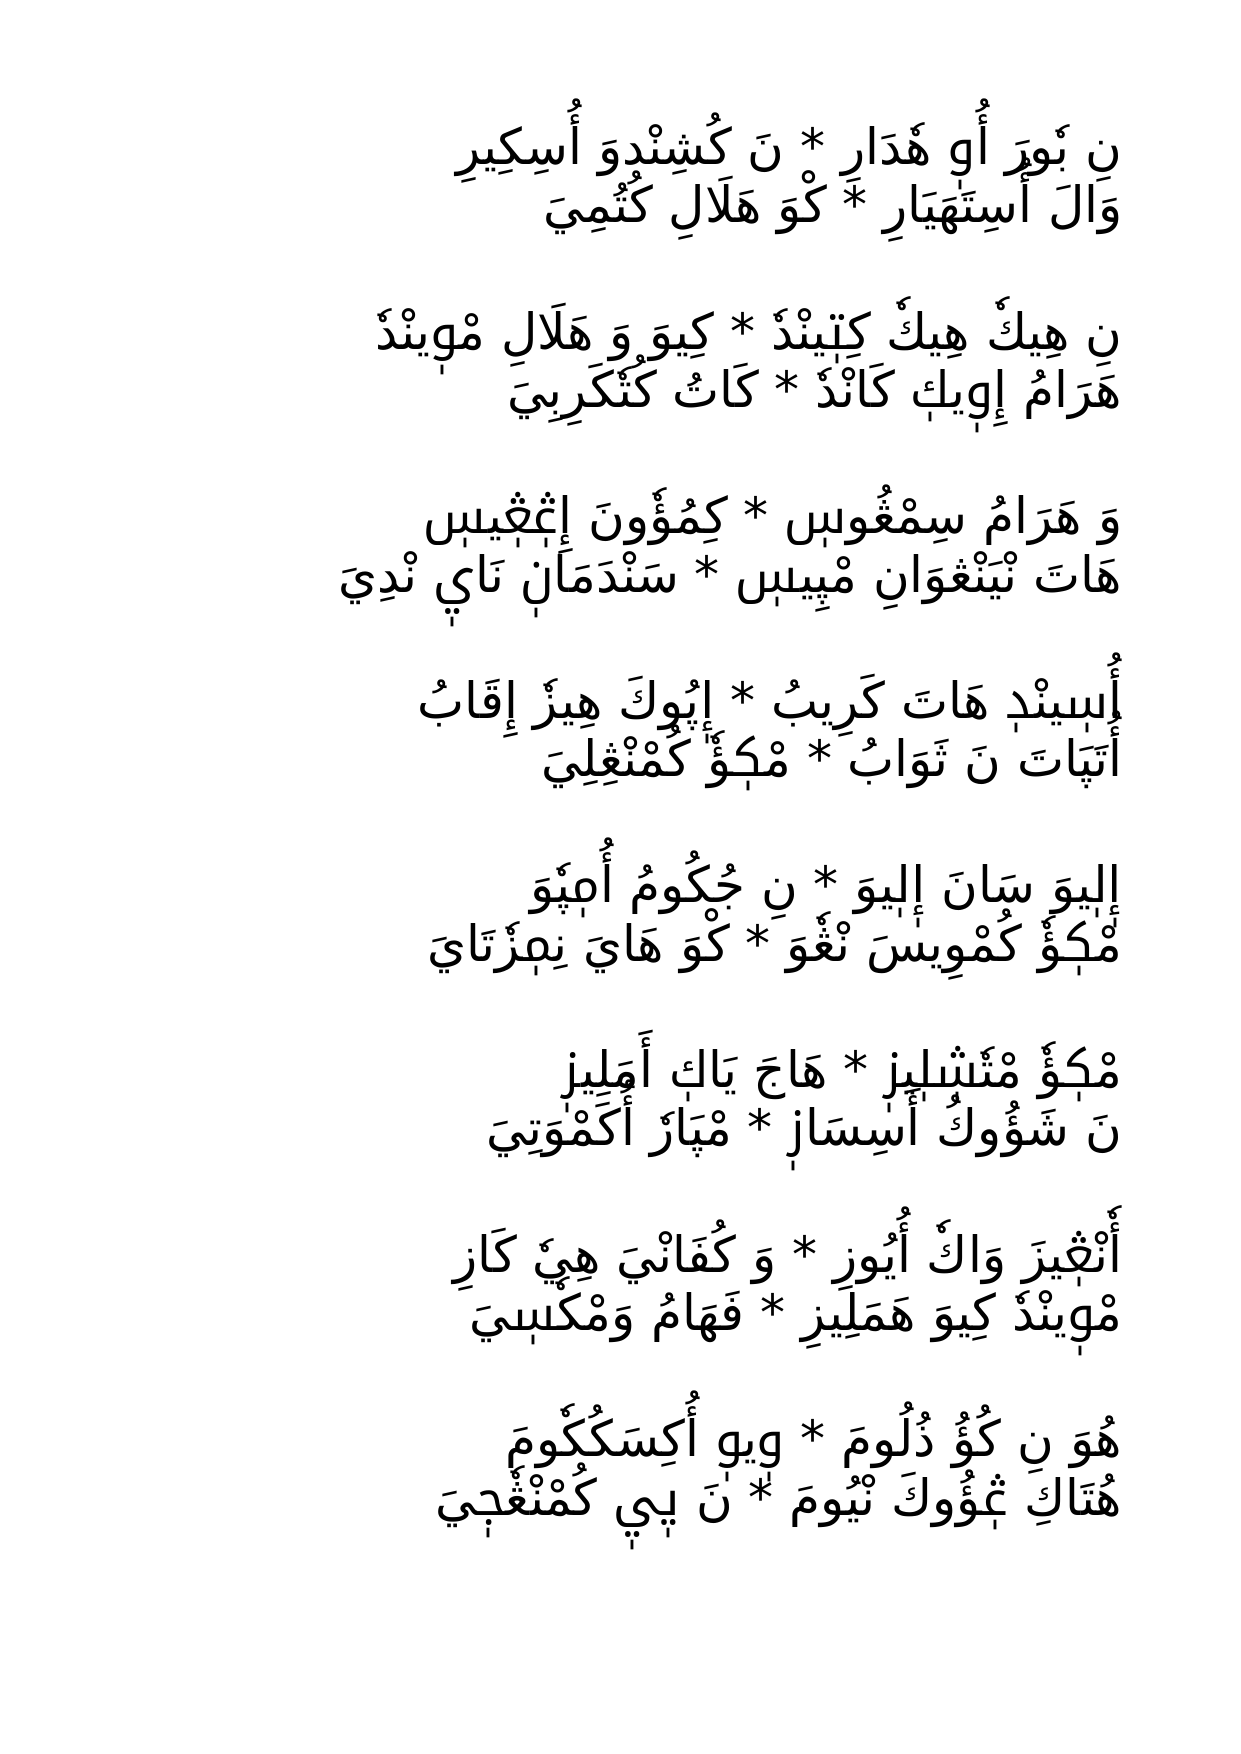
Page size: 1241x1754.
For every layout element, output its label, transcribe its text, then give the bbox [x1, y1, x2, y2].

text هَاتَ نْيَنْڠوَانِ مْپِيسٖ * سَنْدَمَانٖ نَايٖ نْدِيَ [118, 546, 1122, 604]
text إٖلٖيوَ سَانَ إٖلٖيوَ * نِ جُكُومُ أُمٖپٗوَ [118, 856, 1122, 915]
text أٗنْڠٖيزَ وَاكٗ أُيُوزِ * وَ كُفَانْيَ هِيٗ كَازِ [118, 1226, 1122, 1284]
text وَ هَرَامُ سِمْڠُوسٖ * كِمُؤٗونَ إِڠٖڠٖيسٖ [118, 487, 1122, 546]
text أُسٖينْدٖ هَاتَ كَرِيبُ * إٖپُوكَ هِيزٗ إِقَابُ [118, 672, 1122, 730]
text هُتَاكِ ڠٖؤُوكَ نْيُومَ * نَ يٖيٖ كُمْنْڠٗجٖيَ [118, 1468, 1122, 1527]
text هُوَ نِ كُؤُ ذُلُومَ * وٖيوٖ أُكِسَكُكٗومَ [118, 1410, 1122, 1468]
text هَرَامُ إِوٖيكٖ كَانْدٗ * كَاتُ كُتٗكَرِبِيَ [118, 361, 1122, 419]
text نَ شَؤُوكُ أَسِسَازٖ * مْپَارٗ أُكَمْوَتِيَ [118, 1099, 1122, 1157]
text وَالَ أُسِتَهَيَارِ * كْوَ هَلَالِ كُتُمِيَ [118, 176, 1122, 234]
text نِ بٗورَ أُوٖ هٗدَارِ * نَ كُشِنْدوَ أُسِكِيرِ [118, 118, 1122, 176]
text نِ هِيكٗ هِيكٗ كِتٖينْدٗ * كِيوَ وَ هَلَالِ مْوٖينْدٗ [118, 303, 1122, 361]
text أُتَپَاتَ نَ ثَوَابُ * مْكٖؤٗ كُمْنْڠِلِيَ [118, 730, 1122, 788]
text مْوٖينْدٗ كِيوَ هَمَلِيزِ * فَهَامُ وَمْكٗسٖيَ [118, 1284, 1122, 1342]
text مْكٖؤٗ مْتٗشٖلٖيزٖ * هَاجَ يَاكٖ أَمَلِيزٖ [118, 1041, 1122, 1099]
text مْكٖؤٗ كُمْوِيسَ نْڠٗوَ * كْوَ هَايَ نِمٖزٗتَايَ [118, 915, 1122, 973]
